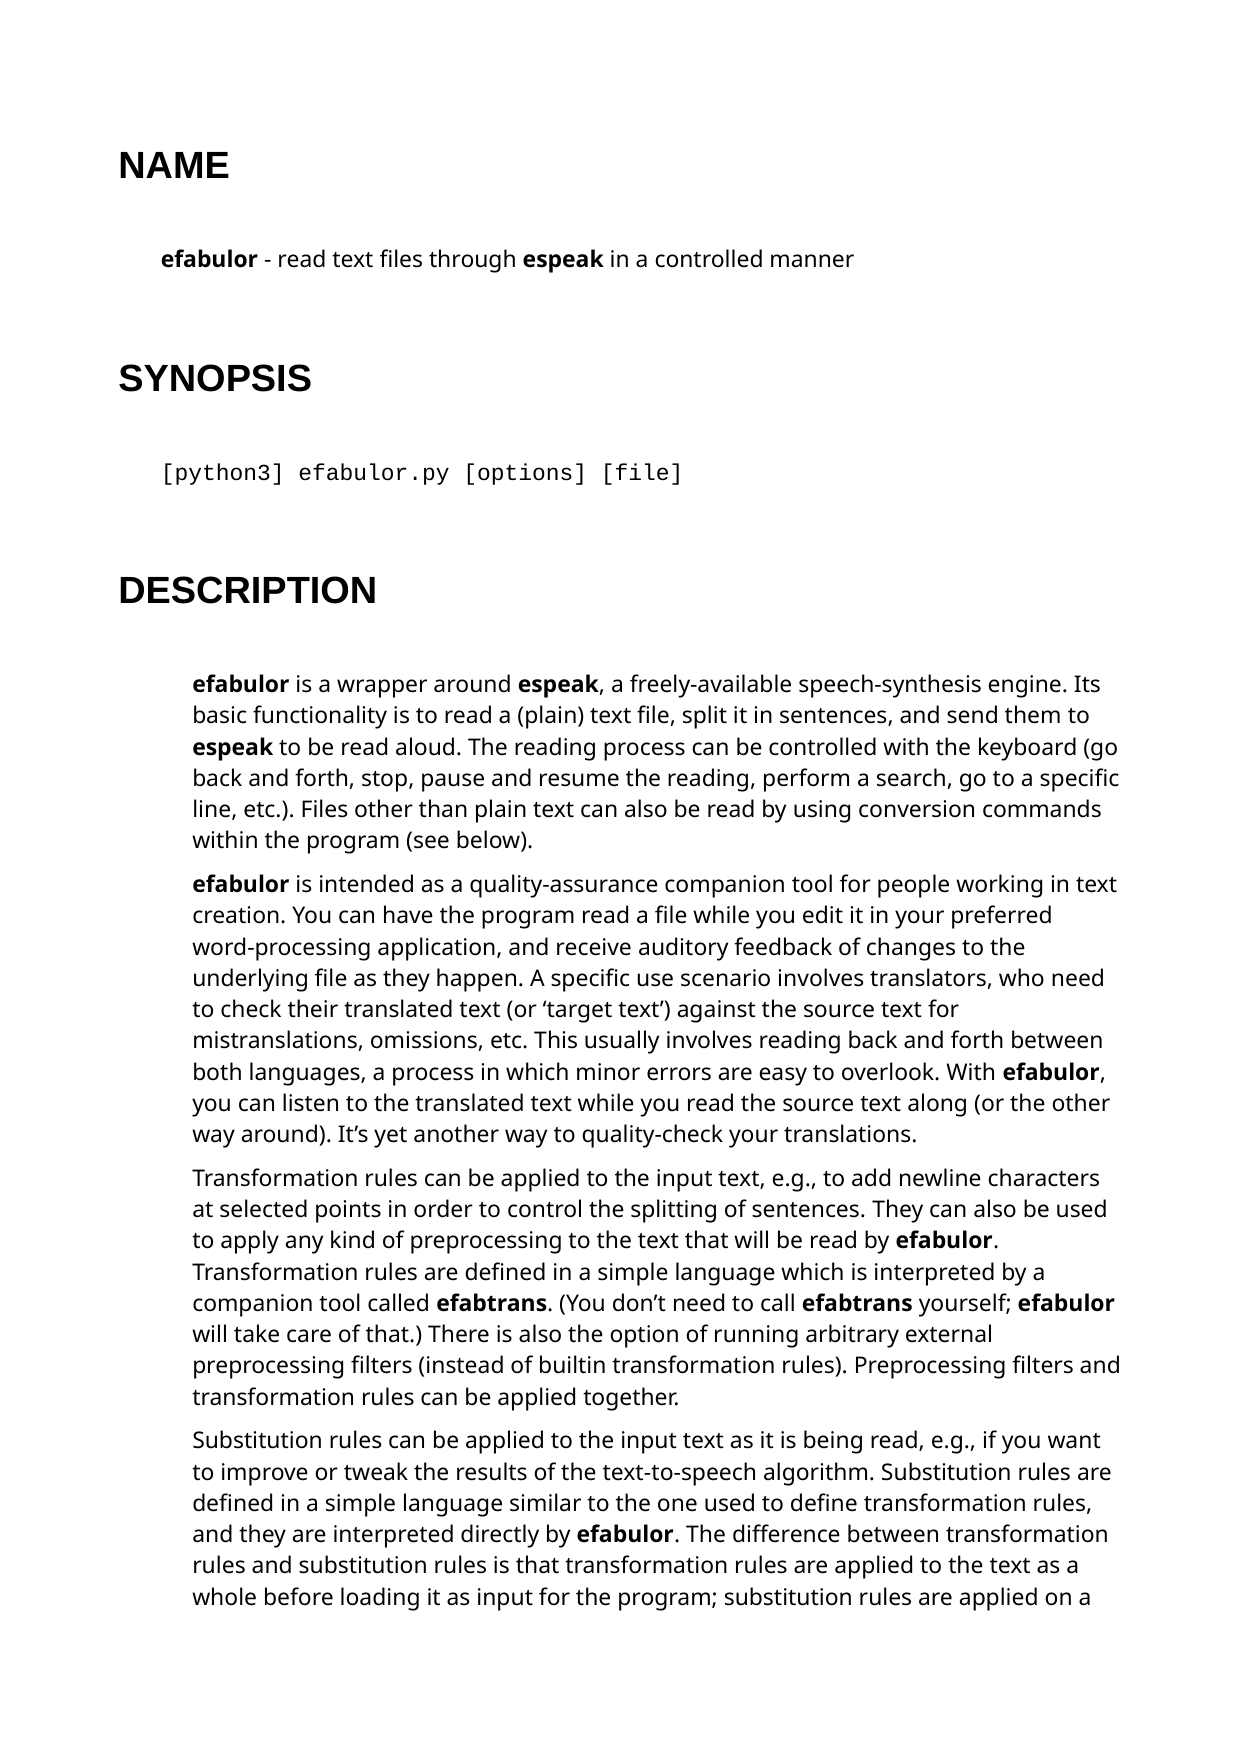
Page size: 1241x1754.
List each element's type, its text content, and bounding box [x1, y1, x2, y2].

subtitle NAME [118, 143, 1122, 187]
subtitle DESCRIPTION [118, 568, 1122, 612]
text Transformation rules can be applied to the input text, e.g., to add newline characters at selected points in order to control the splitting of sentences. They can also be used to apply any kind of preprocessing to the text that will be read by efabulor. Transformation rules are defined in a simple language which is interpreted by a companion tool called efabtrans. (You don’t need to call efabtrans yourself; efabulor will take care of that.) There is also the option of running arbitrary external preprocessing filters (instead of builtin transformation rules). Preprocessing filters and transformation rules can be applied together. [192, 1162, 1122, 1412]
text efabulor is a wrapper around espeak, a freely-available speech-synthesis engine. Its basic functionality is to read a (plain) text file, split it in sentences, and send them to espeak to be read aloud. The reading process can be controlled with the keyboard (go back and forth, stop, pause and resume the reading, perform a search, go to a specific line, etc.). Files other than plain text can also be read by using conversion commands within the program (see below). [192, 668, 1122, 855]
text [python3] efabulor.py [options] [file] [118, 455, 1122, 487]
text Substitution rules can be applied to the input text as it is being read, e.g., if you want to improve or tweak the results of the text‑to‑speech algorithm. Substitution rules are defined in a simple language similar to the one used to define transformation rules, and they are interpreted directly by efabulor. The difference between transformation rules and substitution rules is that transformation rules are applied to the text as a whole before loading it as input for the program; substitution rules are applied on a [192, 1424, 1122, 1612]
subtitle SYNOPSIS [118, 356, 1122, 399]
text efabulor is intended as a quality-assurance companion tool for people working in text creation. You can have the program read a file while you edit it in your preferred word‑processing application, and receive auditory feedback of changes to the underlying file as they happen. A specific use scenario involves translators, who need to check their translated text (or ‘target text’) against the source text for mistranslations, omissions, etc. This usually involves reading back and forth between both languages, a process in which minor errors are easy to overlook. With efabulor, you can listen to the translated text while you read the source text along (or the other way around). It’s yet another way to quality-check your translations. [192, 868, 1122, 1149]
text efabulor - read text files through espeak in a controlled manner [118, 243, 1122, 274]
